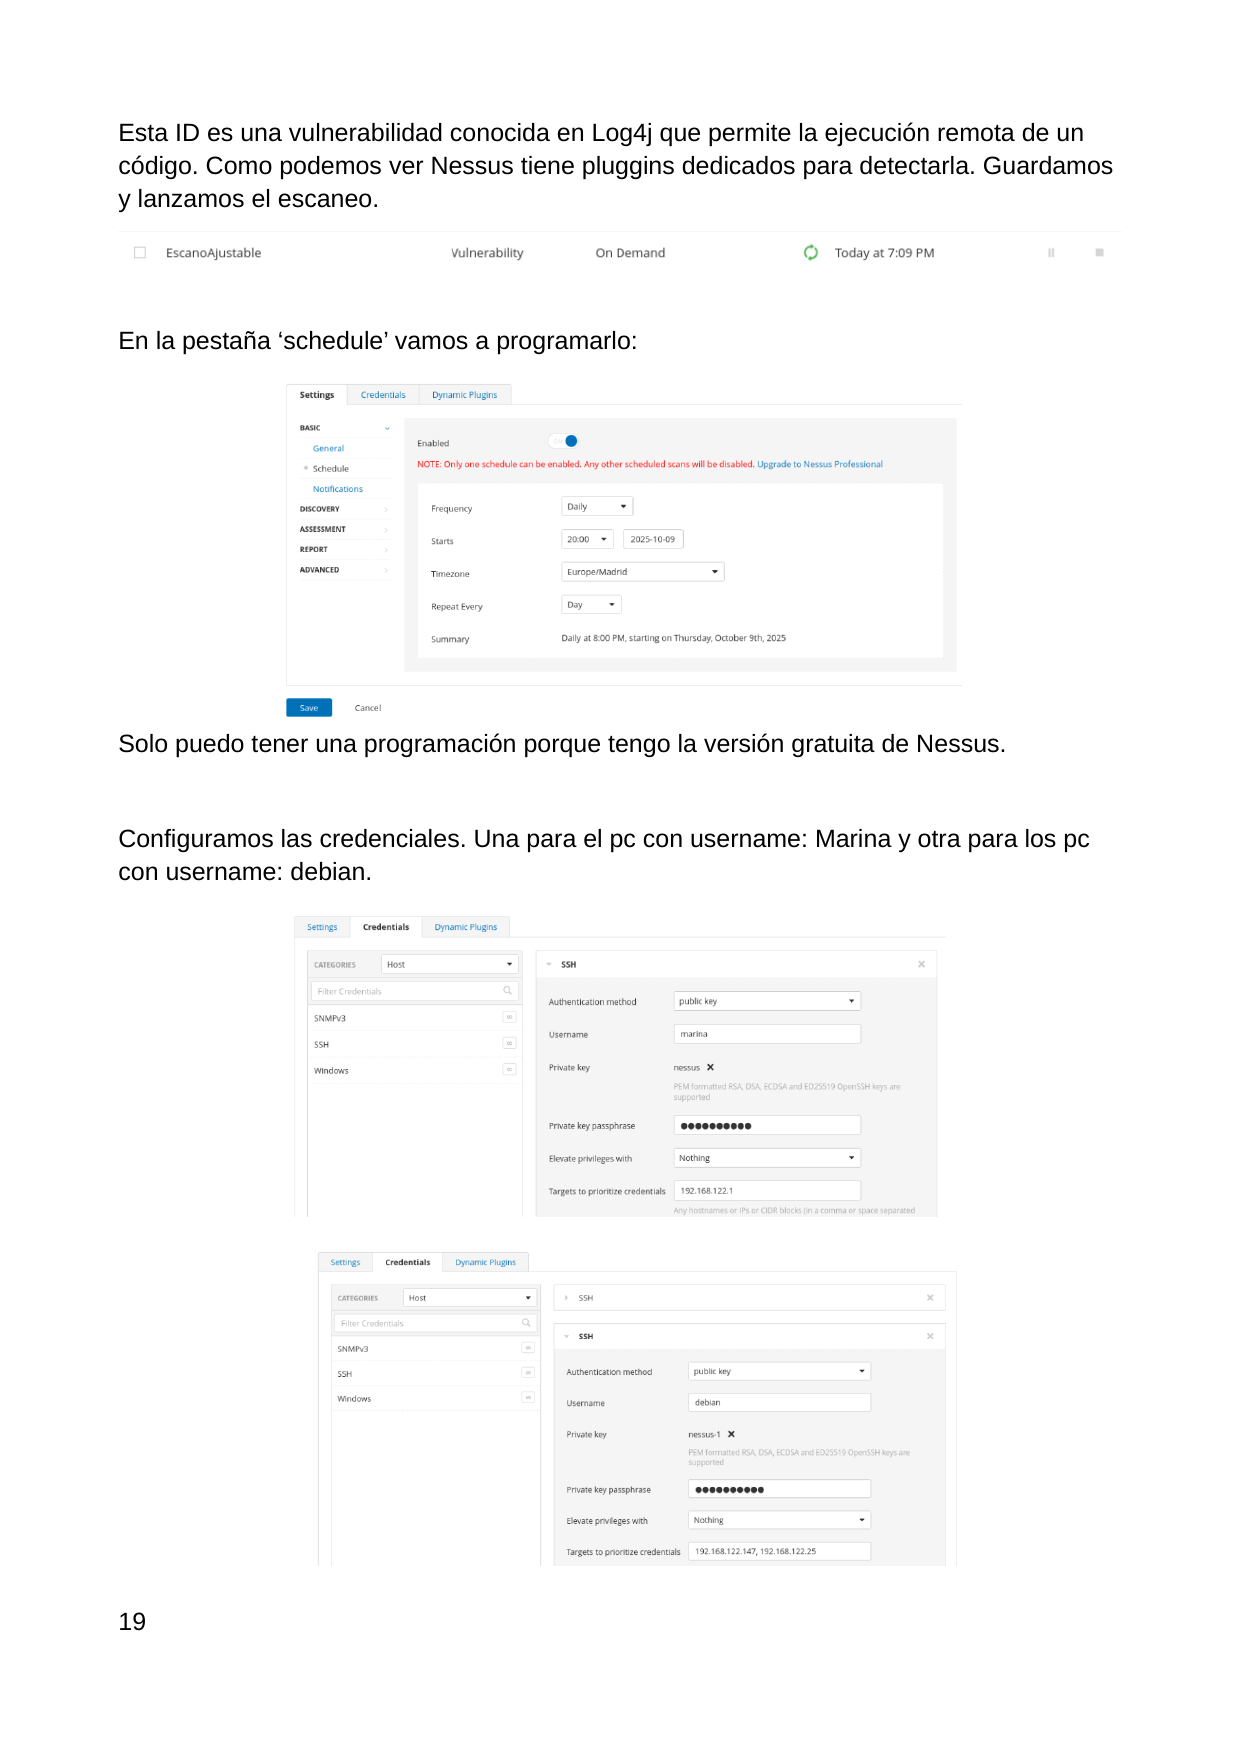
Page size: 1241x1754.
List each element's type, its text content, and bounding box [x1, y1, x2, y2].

picture [118, 231, 1123, 275]
picture [294, 912, 947, 1217]
text En la pestaña ‘schedule’ vamos a programarlo: [118, 326, 1122, 355]
text Configuramos las credenciales. Una para el pc con username: Marina y otra para los pc con username: debian. [118, 824, 1122, 886]
text Solo puedo tener una programación porque tengo la versión gratuita de Nessus. [118, 374, 1122, 757]
picture [316, 1250, 957, 1566]
text Esta ID es una vulnerabilidad conocida en Log4j que permite la ejecución remota de un código. Como podemos ver Nessus tiene pluggins dedicados para detectarla. Guardamos y lanzamos el escaneo. [118, 118, 1122, 213]
picture [278, 373, 963, 725]
